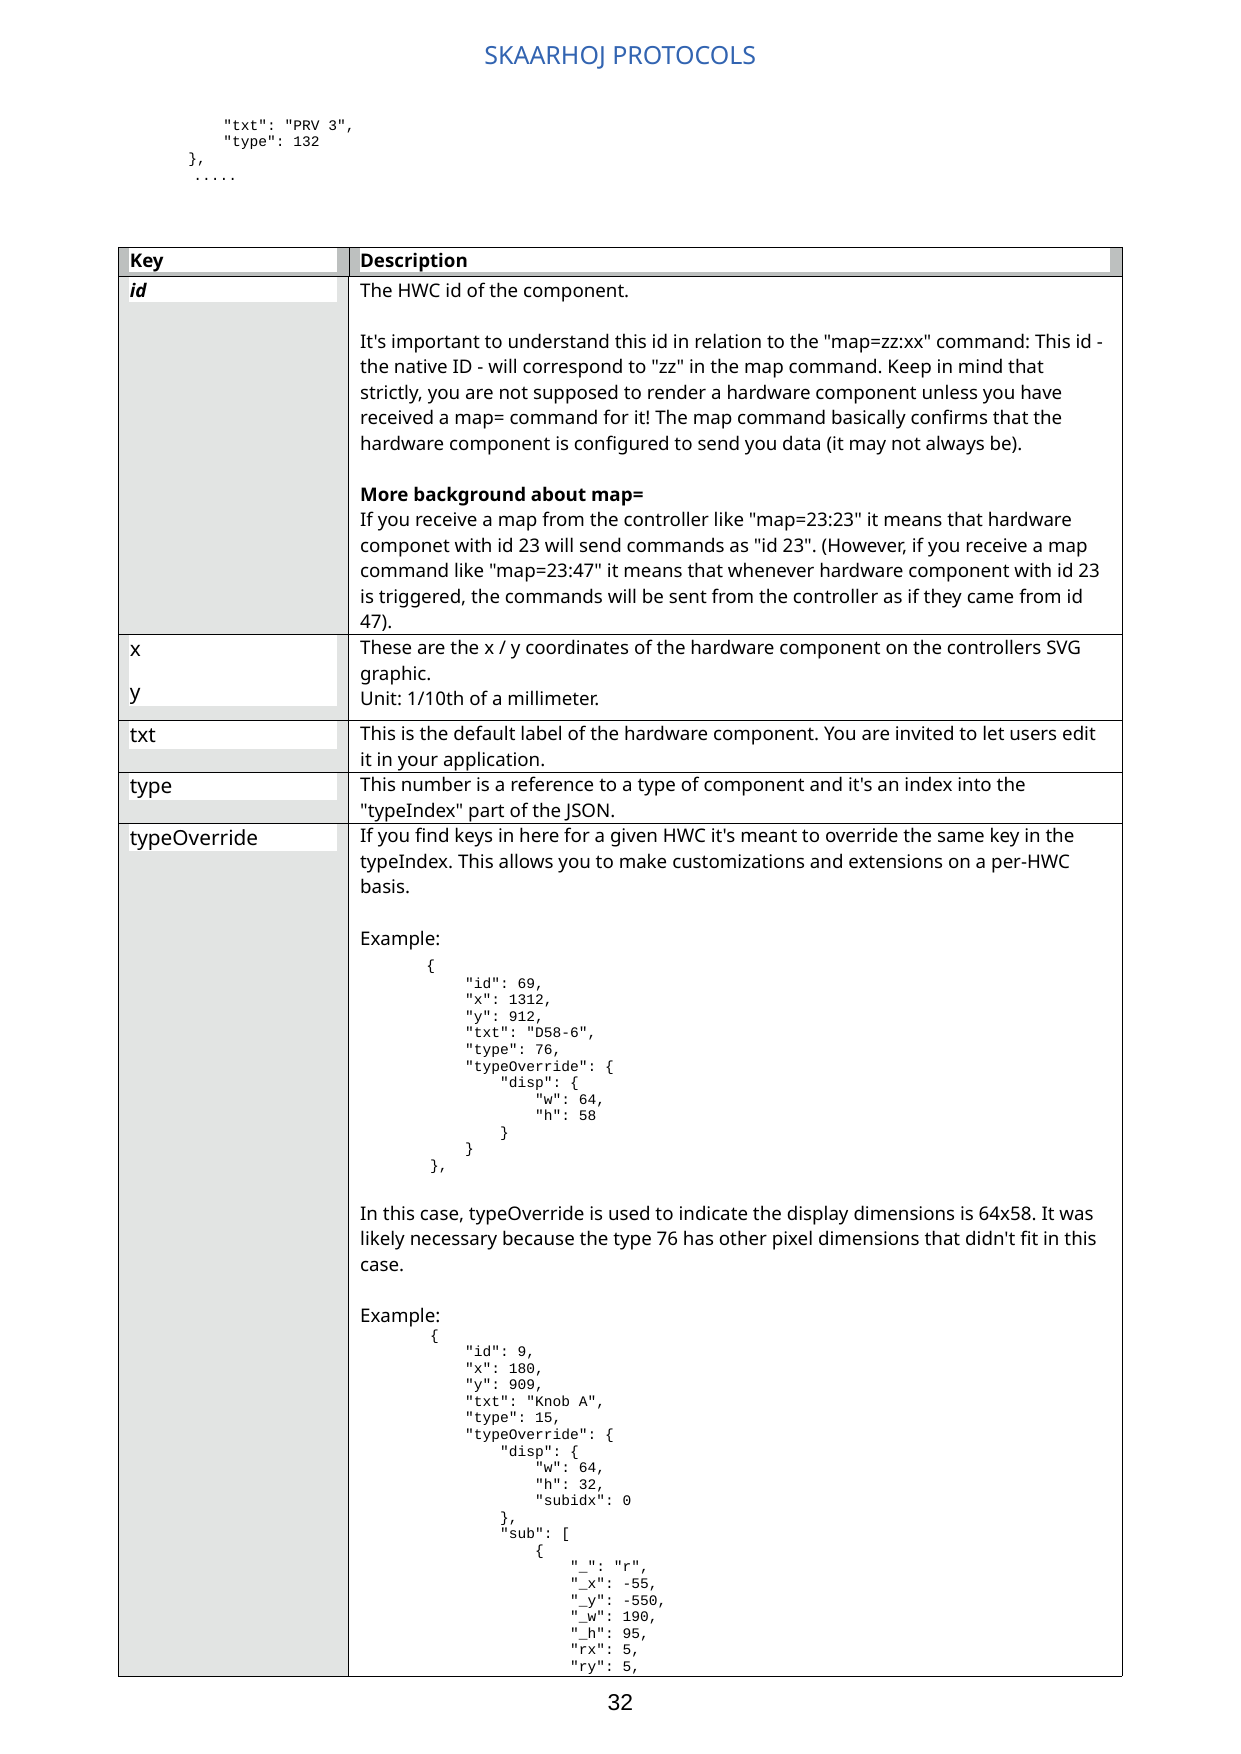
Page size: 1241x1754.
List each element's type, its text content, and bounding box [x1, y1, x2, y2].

table_cell x y [119, 635, 348, 720]
table_header Key [119, 248, 349, 276]
text "type": 132 [118, 135, 1122, 151]
table_header Description [350, 248, 1122, 276]
table_cell id [119, 277, 348, 634]
table_cell typeOverride [119, 824, 348, 1676]
table_cell type [119, 773, 348, 823]
table_cell These are the x / y coordinates of the hardware component on the controllers SVG graphic. Unit: 1/10th of a millimeter. [349, 635, 1122, 720]
table_cell txt [119, 721, 348, 772]
text "txt": "PRV 3", [118, 118, 1122, 135]
text ..... [118, 168, 1122, 184]
text }, [118, 151, 1122, 168]
